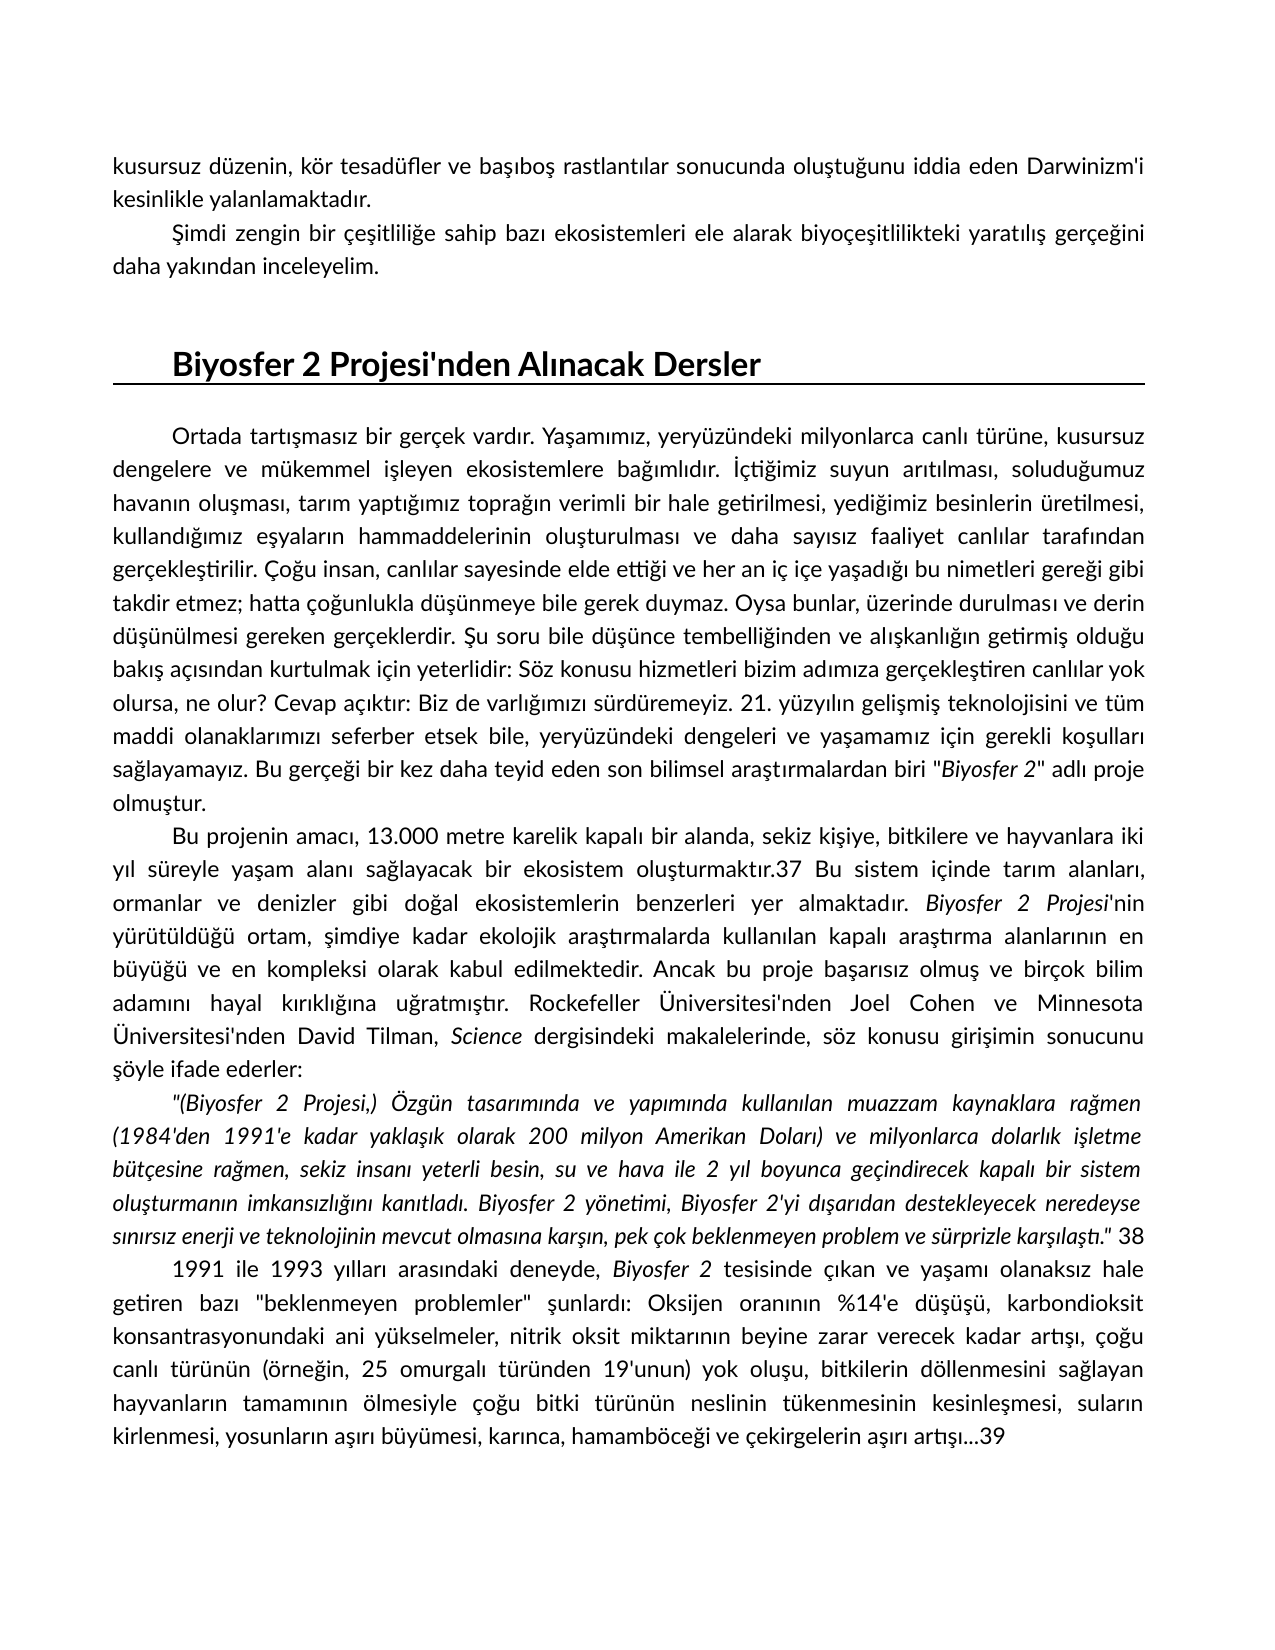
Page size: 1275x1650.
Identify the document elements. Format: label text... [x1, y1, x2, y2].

text Biyosfer 2 Projesi'nden Alınacak Dersler [112, 348, 1145, 384]
text kusursuz düzenin, kör tesadüfler ve başıboş rastlantılar sonucunda oluştuğunu iddia eden Darwinizm'i kesinlikle yalanlamaktadır. [112, 148, 1145, 214]
text Şimdi zengin bir çeşitliliğe sahip bazı ekosistemleri ele alarak biyoçeşitlilikteki yaratılış gerçeğini daha yakından inceleyelim. [112, 214, 1145, 281]
text 1991 ile 1993 yılları arasındaki deneyde, Biyosfer 2 tesisinde çıkan ve yaşamı olanaksız hale getiren bazı "beklenmeyen problemler" şunlardı: Oksijen oranının %14'e düşüşü, karbondioksit konsantrasyonundaki ani yükselmeler, nitrik oksit miktarının beyine zarar verecek kadar artışı, çoğu canlı türünün (örneğin, 25 omurgalı türünden 19'unun) yok oluşu, bitkilerin döllenmesini sağlayan hayvanların tamamının ölmesiyle çoğu bitki türünün neslinin tükenmesinin kesinleşmesi, suların kirlenmesi, yosunların aşırı büyümesi, karınca, hamamböceği ve çekirgelerin aşırı artışı...39 [112, 1251, 1145, 1451]
text Ortada tartışmasız bir gerçek vardır. Yaşamımız, yeryüzündeki milyonlarca canlı türüne, kusursuz dengelere ve mükemmel işleyen ekosistemlere bağımlıdır. İçtiğimiz suyun arıtılması, soluduğumuz havanın oluşması, tarım yaptığımız toprağın verimli bir hale getirilmesi, yediğimiz besinlerin üretilmesi, kullandığımız eşyaların hammaddelerinin oluşturulması ve daha sayısız faaliyet canlılar tarafından gerçekleştirilir. Çoğu insan, canlılar sayesinde elde ettiği ve her an iç içe yaşadığı bu nimetleri gereği gibi takdir etmez; hatta çoğunlukla düşünmeye bile gerek duymaz. Oysa bunlar, üzerinde durulması ve derin düşünülmesi gereken gerçeklerdir. Şu soru bile düşünce tembelliğinden ve alışkanlığın getirmiş olduğu bakış açısından kurtulmak için yeterlidir: Söz konusu hizmetleri bizim adımıza gerçekleştiren canlılar yok olursa, ne olur? Cevap açıktır: Biz de varlığımızı sürdüremeyiz. 21. yüzyılın gelişmiş teknolojisini ve tüm maddi olanaklarımızı seferber etsek bile, yeryüzündeki dengeleri ve yaşamamız için gerekli koşulları sağlayamayız. Bu gerçeği bir kez daha teyid eden son bilimsel araştırmalardan biri "Biyosfer 2" adlı proje olmuştur. [112, 418, 1145, 818]
text "(Biyosfer 2 Projesi,) Özgün tasarımında ve yapımında kullanılan muazzam kaynaklara rağmen (1984'den 1991'e kadar yaklaşık olarak 200 milyon Amerikan Doları) ve milyonlarca dolarlık işletme bütçesine rağmen, sekiz insanı yeterli besin, su ve hava ile 2 yıl boyunca geçindirecek kapalı bir sistem oluşturmanın imkansızlığını kanıtladı. Biyosfer 2 yönetimi, Biyosfer 2'yi dışarıdan destekleyecek neredeyse sınırsız enerji ve teknolojinin mevcut olmasına karşın, pek çok beklenmeyen problem ve sürprizle karşılaştı." 38 [112, 1084, 1145, 1251]
text Bu projenin amacı, 13.000 metre karelik kapalı bir alanda, sekiz kişiye, bitkilere ve hayvanlara iki yıl süreyle yaşam alanı sağlayacak bir ekosistem oluşturmaktır.37 Bu sistem içinde tarım alanları, ormanlar ve denizler gibi doğal ekosistemlerin benzerleri yer almaktadır. Biyosfer 2 Projesi'nin yürütüldüğü ortam, şimdiye kadar ekolojik araştırmalarda kullanılan kapalı araştırma alanlarının en büyüğü ve en kompleksi olarak kabul edilmektedir. Ancak bu proje başarısız olmuş ve birçok bilim adamını hayal kırıklığına uğratmıştır. Rockefeller Üniversitesi'nden Joel Cohen ve Minnesota Üniversitesi'nden David Tilman, Science dergisindeki makalelerinde, söz konusu girişimin sonucunu şöyle ifade ederler: [112, 818, 1145, 1084]
